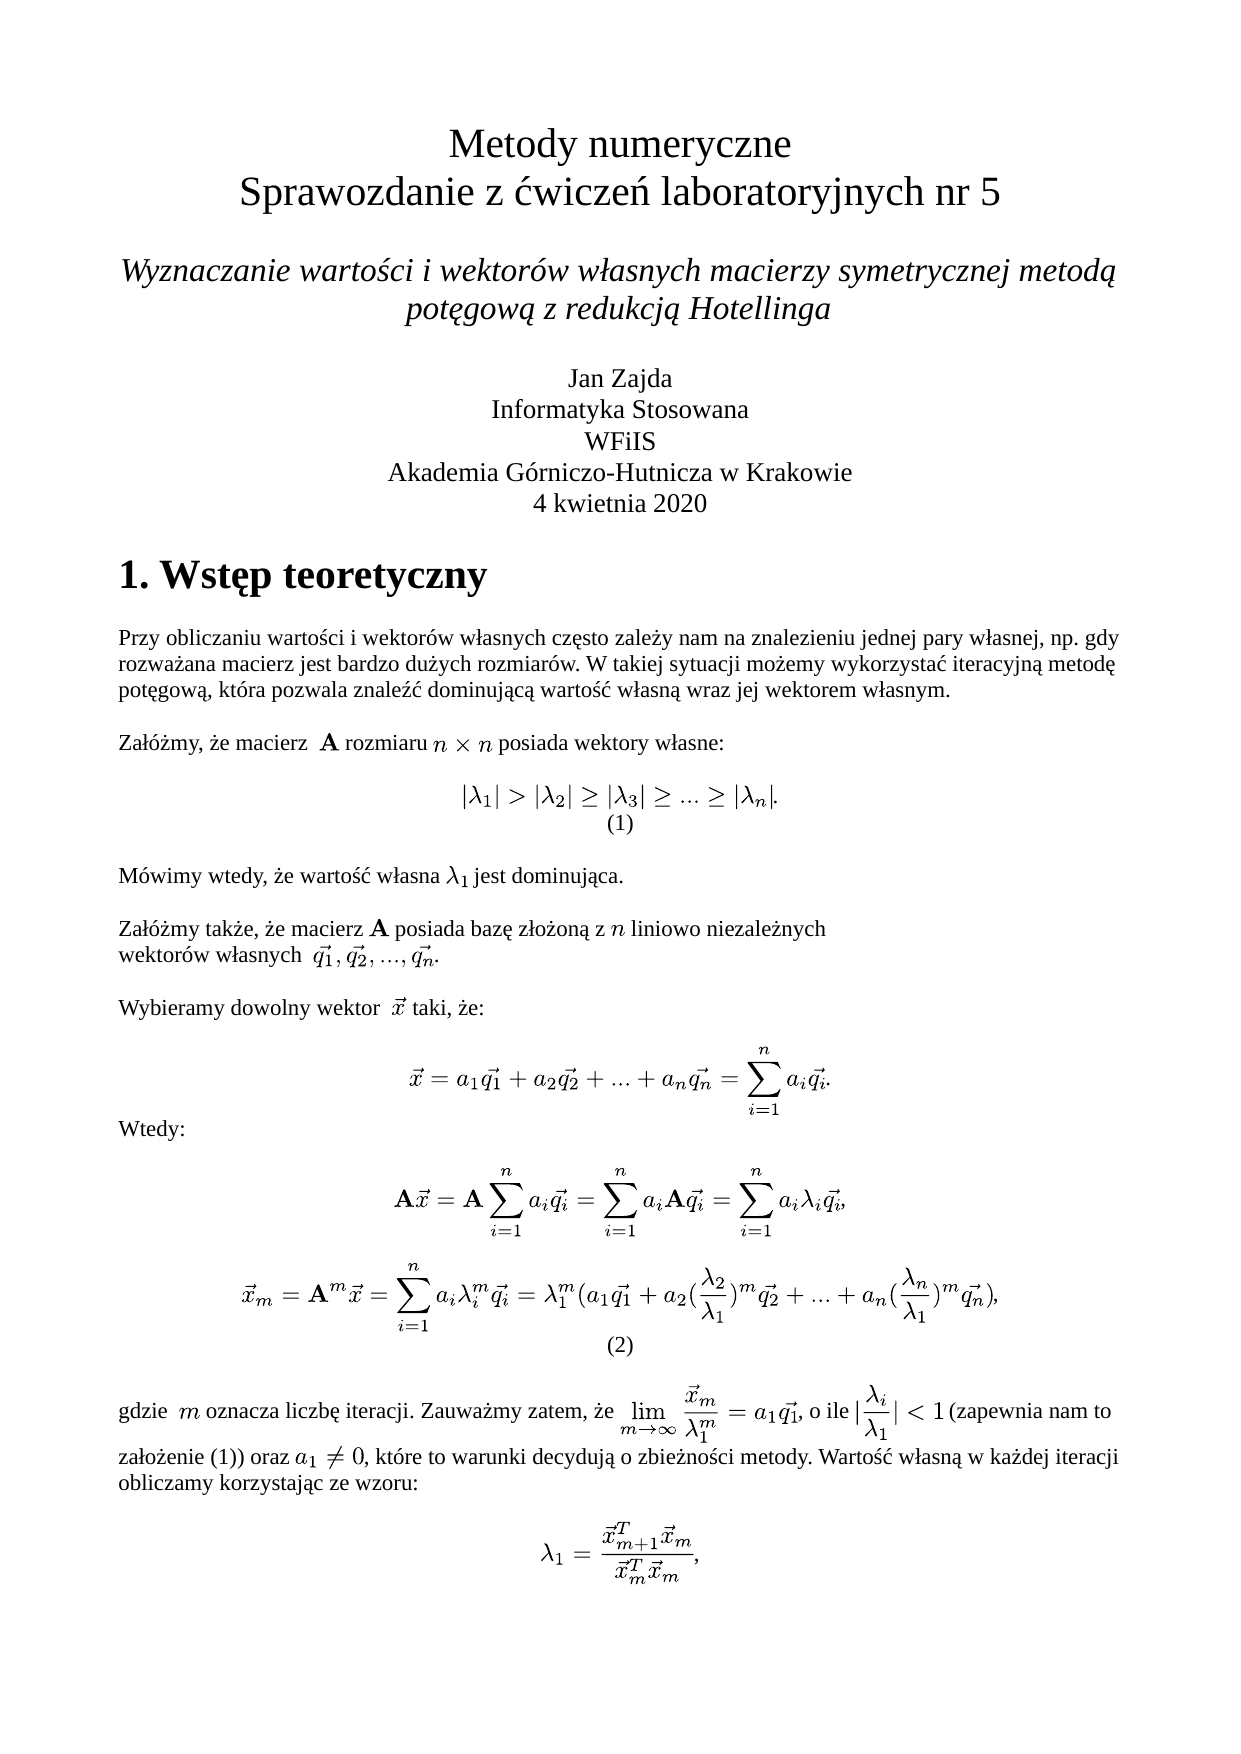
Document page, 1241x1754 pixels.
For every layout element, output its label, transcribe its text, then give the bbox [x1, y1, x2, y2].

text Wtedy: [118, 1115, 1122, 1142]
text [118, 1522, 617, 1584]
text 4 kwietnia 2020 [118, 487, 1122, 518]
text Informatyka Stosowana [118, 394, 1122, 425]
text Akademia Górniczo-Hutnicza w Krakowie [118, 456, 1122, 487]
text Przy obliczaniu wartości i wektorów własnych często zależy nam na znalezieniu jednej pary własnej, np. gdy rozważana macierz jest bardzo dużych rozmiarów. W takiej sytuacji możemy wykorzystać iteracyjną metodę potęgową, która pozwala znaleźć dominującą wartość własną wraz jej wektorem własnym. [118, 624, 1122, 703]
text gdzie oznacza liczbę iteracji. Zauważmy zatem, że , o ile (zapewnia nam to założenie (1)) oraz , które to warunki decydują o zbieżności metody. Wartość własną w każdej iteracji obliczamy korzystając ze wzoru: [118, 1384, 1122, 1496]
text Mówimy wtedy, że wartość własna jest dominująca. [118, 862, 1122, 888]
text Załóżmy także, że macierz posiada bazę złożoną z liniowo niezależnych [118, 915, 1122, 941]
text Jan Zajda [118, 362, 1122, 394]
text Sprawozdanie z ćwiczeń laboratoryjnych nr 5 [118, 166, 1122, 214]
text Załóżmy, że macierz rozmiaru posiada wektory własne: [118, 729, 1122, 755]
text 1. Wstęp teoretyczny [118, 549, 1122, 597]
text WFiIS [118, 425, 1122, 456]
text Metody numeryczne [118, 118, 1122, 166]
text , [760, 1168, 1122, 1237]
text , [630, 1522, 1122, 1584]
text [118, 1168, 501, 1237]
text , [417, 1263, 1122, 1332]
text . [118, 782, 1122, 809]
text [118, 1047, 750, 1115]
text . [779, 1047, 1122, 1115]
text (1) [118, 809, 1122, 836]
text wektorów własnych . [118, 941, 1122, 967]
text [118, 1263, 408, 1332]
text (2) [118, 1332, 1122, 1358]
text Wyznaczanie wartości i wektorów własnych macierzy symetrycznej metodą potęgową z redukcją Hotellinga [118, 250, 1122, 327]
text Wybieramy dowolny wektor taki, że: [118, 994, 1122, 1020]
